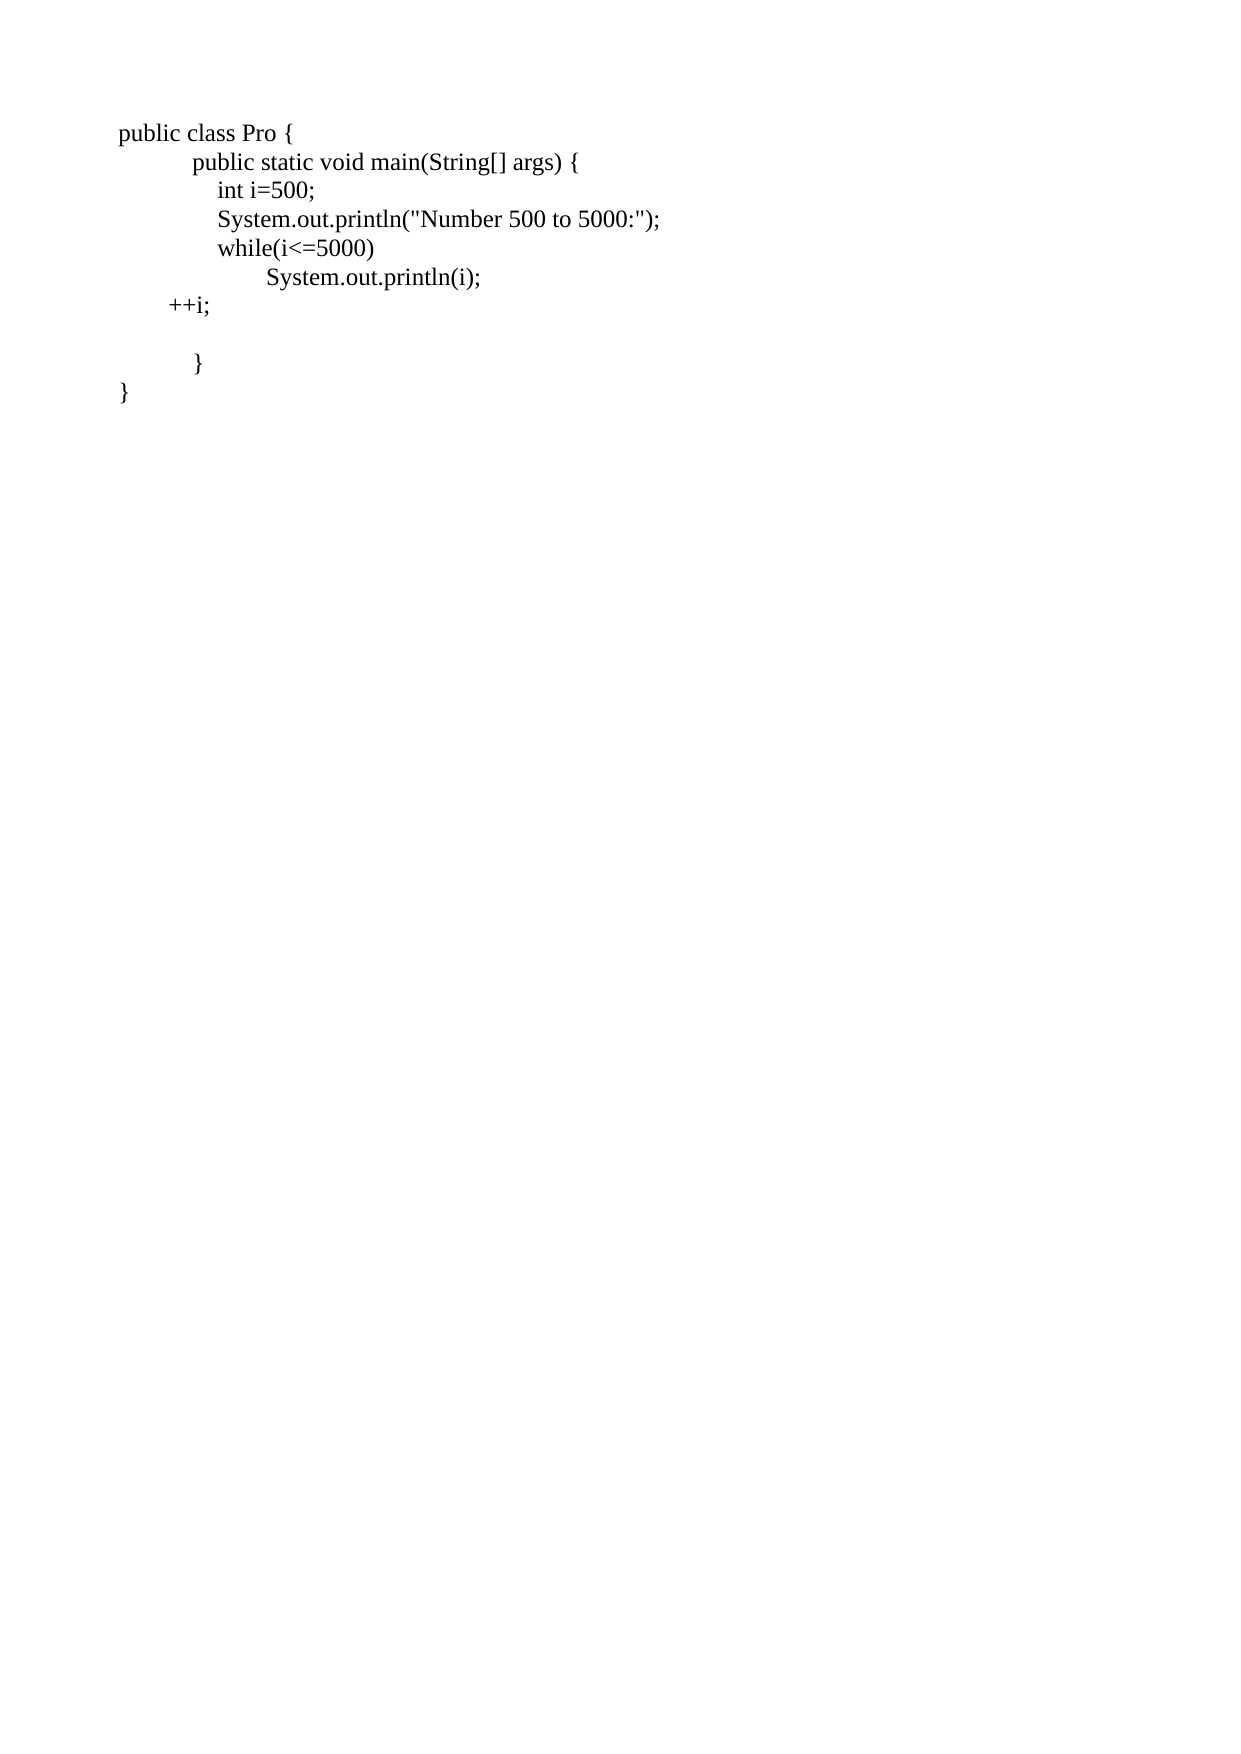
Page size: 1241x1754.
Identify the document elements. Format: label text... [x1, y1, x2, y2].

text } [118, 348, 1122, 377]
text ++i; [118, 291, 1122, 319]
text System.out.println("Number 500 to 5000:"); [118, 204, 1122, 233]
text while(i<=5000) [118, 233, 1122, 262]
text public class Pro { [118, 118, 1122, 147]
text public static void main(String[] args) { [118, 147, 1122, 176]
text System.out.println(i); [118, 262, 1122, 291]
text int i=500; [118, 176, 1122, 204]
text } [118, 377, 1122, 406]
